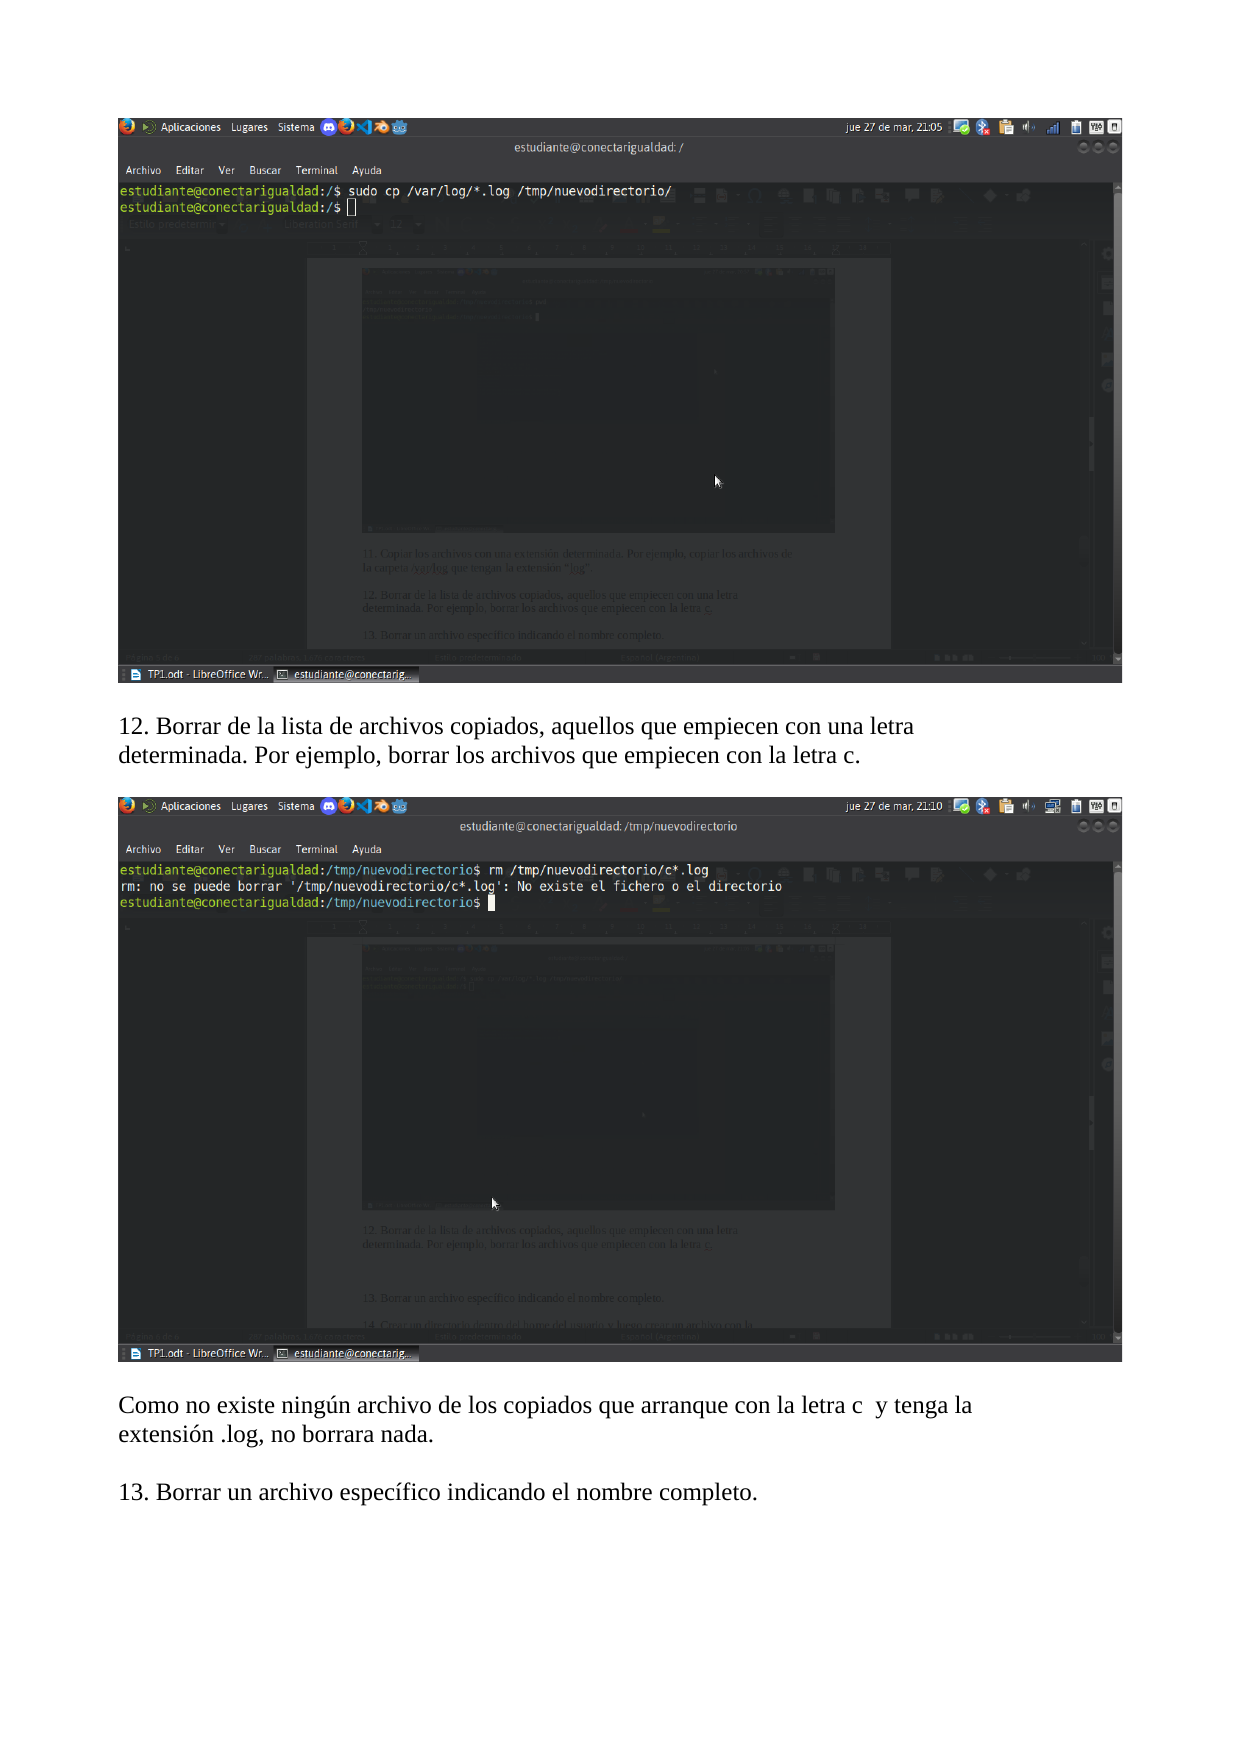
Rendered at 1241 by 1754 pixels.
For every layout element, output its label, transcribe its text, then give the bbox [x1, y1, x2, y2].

text 13. Borrar un archivo específico indicando el nombre completo. [118, 1477, 1122, 1506]
picture [118, 118, 1123, 683]
text determinada. Por ejemplo, borrar los archivos que empiecen con la letra c. [118, 740, 1122, 769]
text 12. Borrar de la lista de archivos copiados, aquellos que empiecen con una letra [118, 711, 1122, 740]
text Como no existe ningún archivo de los copiados que arranque con la letra c y tenga la extensión .log, no borrara nada. [118, 1391, 1122, 1448]
picture [118, 797, 1123, 1362]
